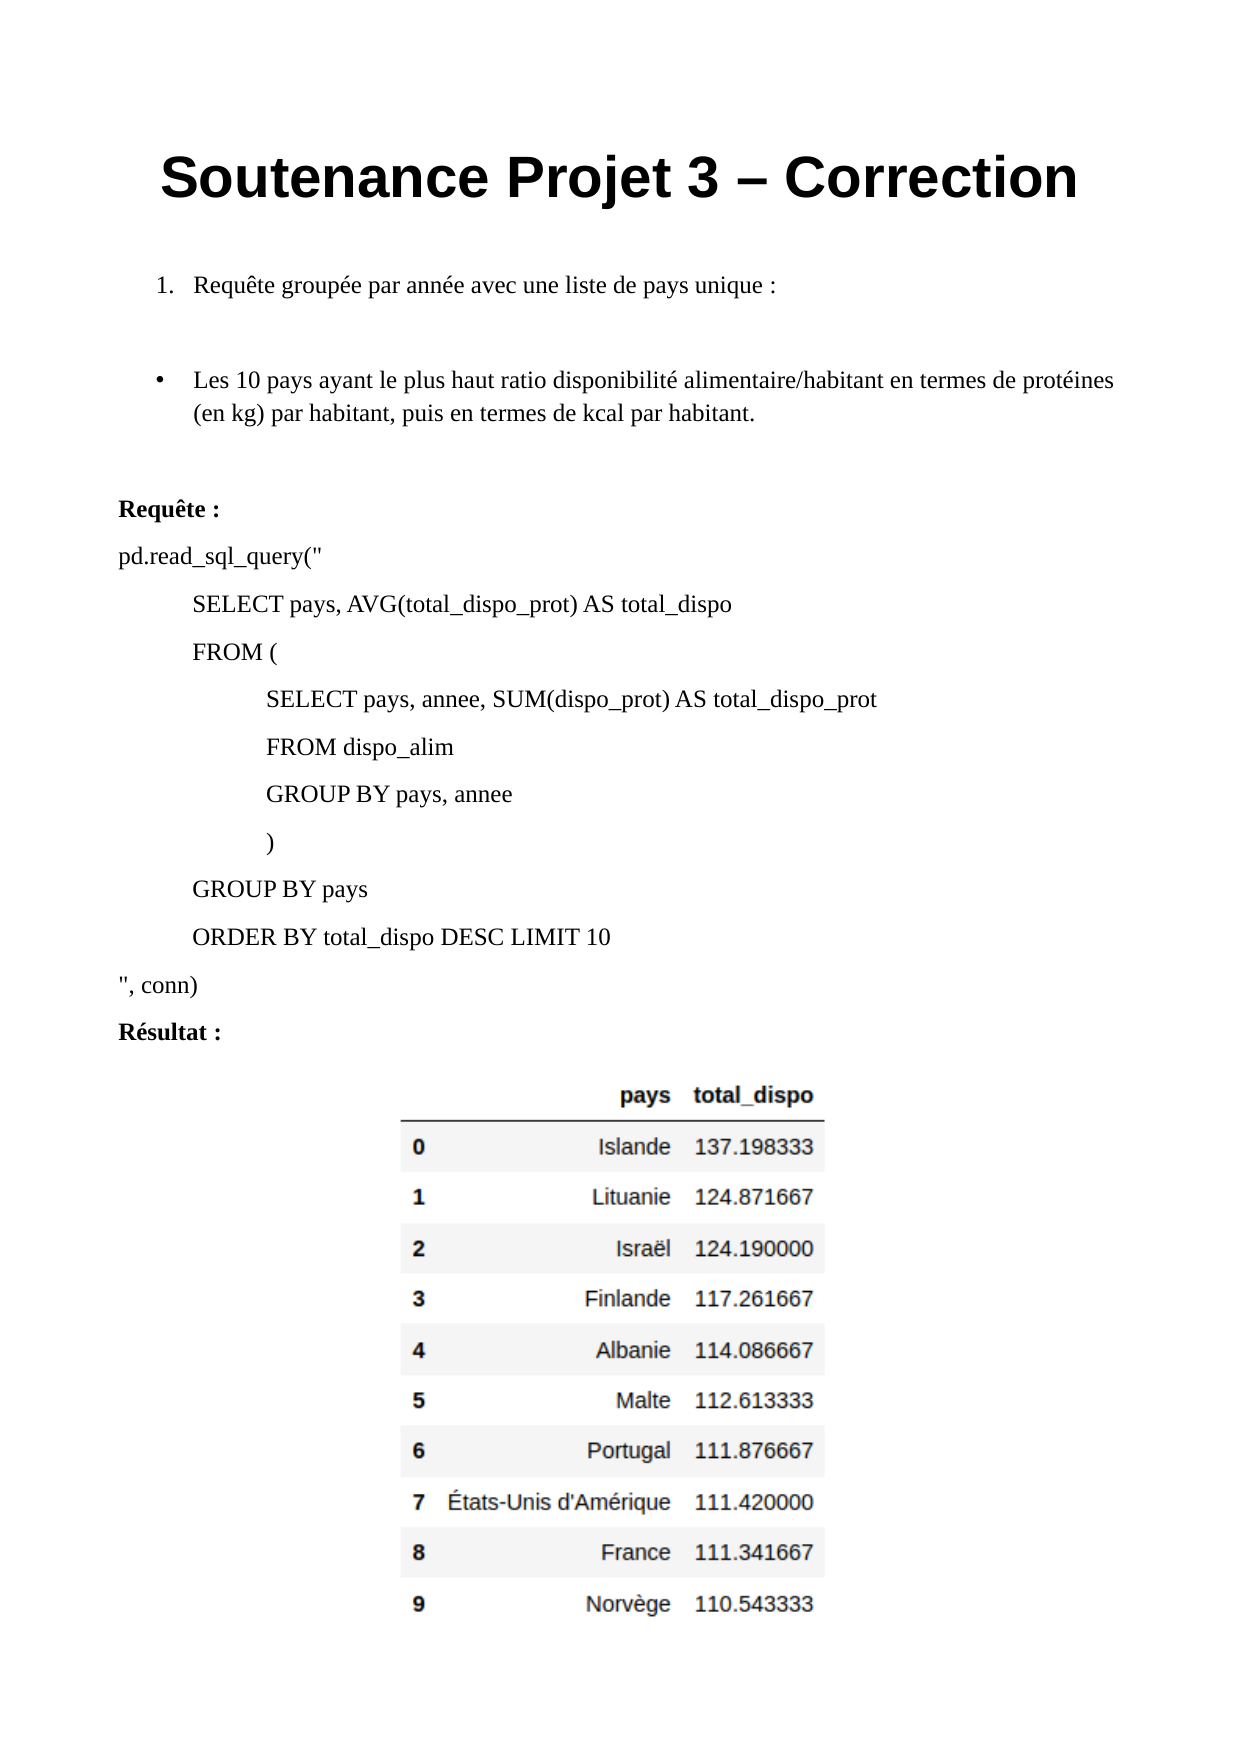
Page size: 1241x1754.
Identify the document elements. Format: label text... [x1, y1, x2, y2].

list Requête groupée par année avec une liste de pays unique : [156, 270, 1122, 299]
text SELECT pays, AVG(total_dispo_prot) AS total_dispo [118, 589, 1122, 618]
picture [387, 1065, 853, 1637]
text ) [118, 827, 1122, 856]
text Requête : [118, 494, 1122, 522]
text pd.read_sql_query(" [118, 541, 1122, 570]
text Résultat : [118, 1017, 1122, 1046]
text ", conn) [118, 970, 1122, 998]
text GROUP BY pays [118, 874, 1122, 903]
text SELECT pays, annee, SUM(dispo_prot) AS total_dispo_prot [118, 684, 1122, 713]
text FROM dispo_alim [118, 732, 1122, 761]
text ORDER BY total_dispo DESC LIMIT 10 [118, 922, 1122, 951]
list Les 10 pays ayant le plus haut ratio disponibilité alimentaire/habitant en termes de protéines (en kg) par habitant, puis en termes de kcal par habitant. [156, 366, 1122, 427]
title Soutenance Projet 3 – Correction [118, 143, 1122, 210]
text GROUP BY pays, annee [118, 779, 1122, 808]
text FROM ( [118, 637, 1122, 665]
